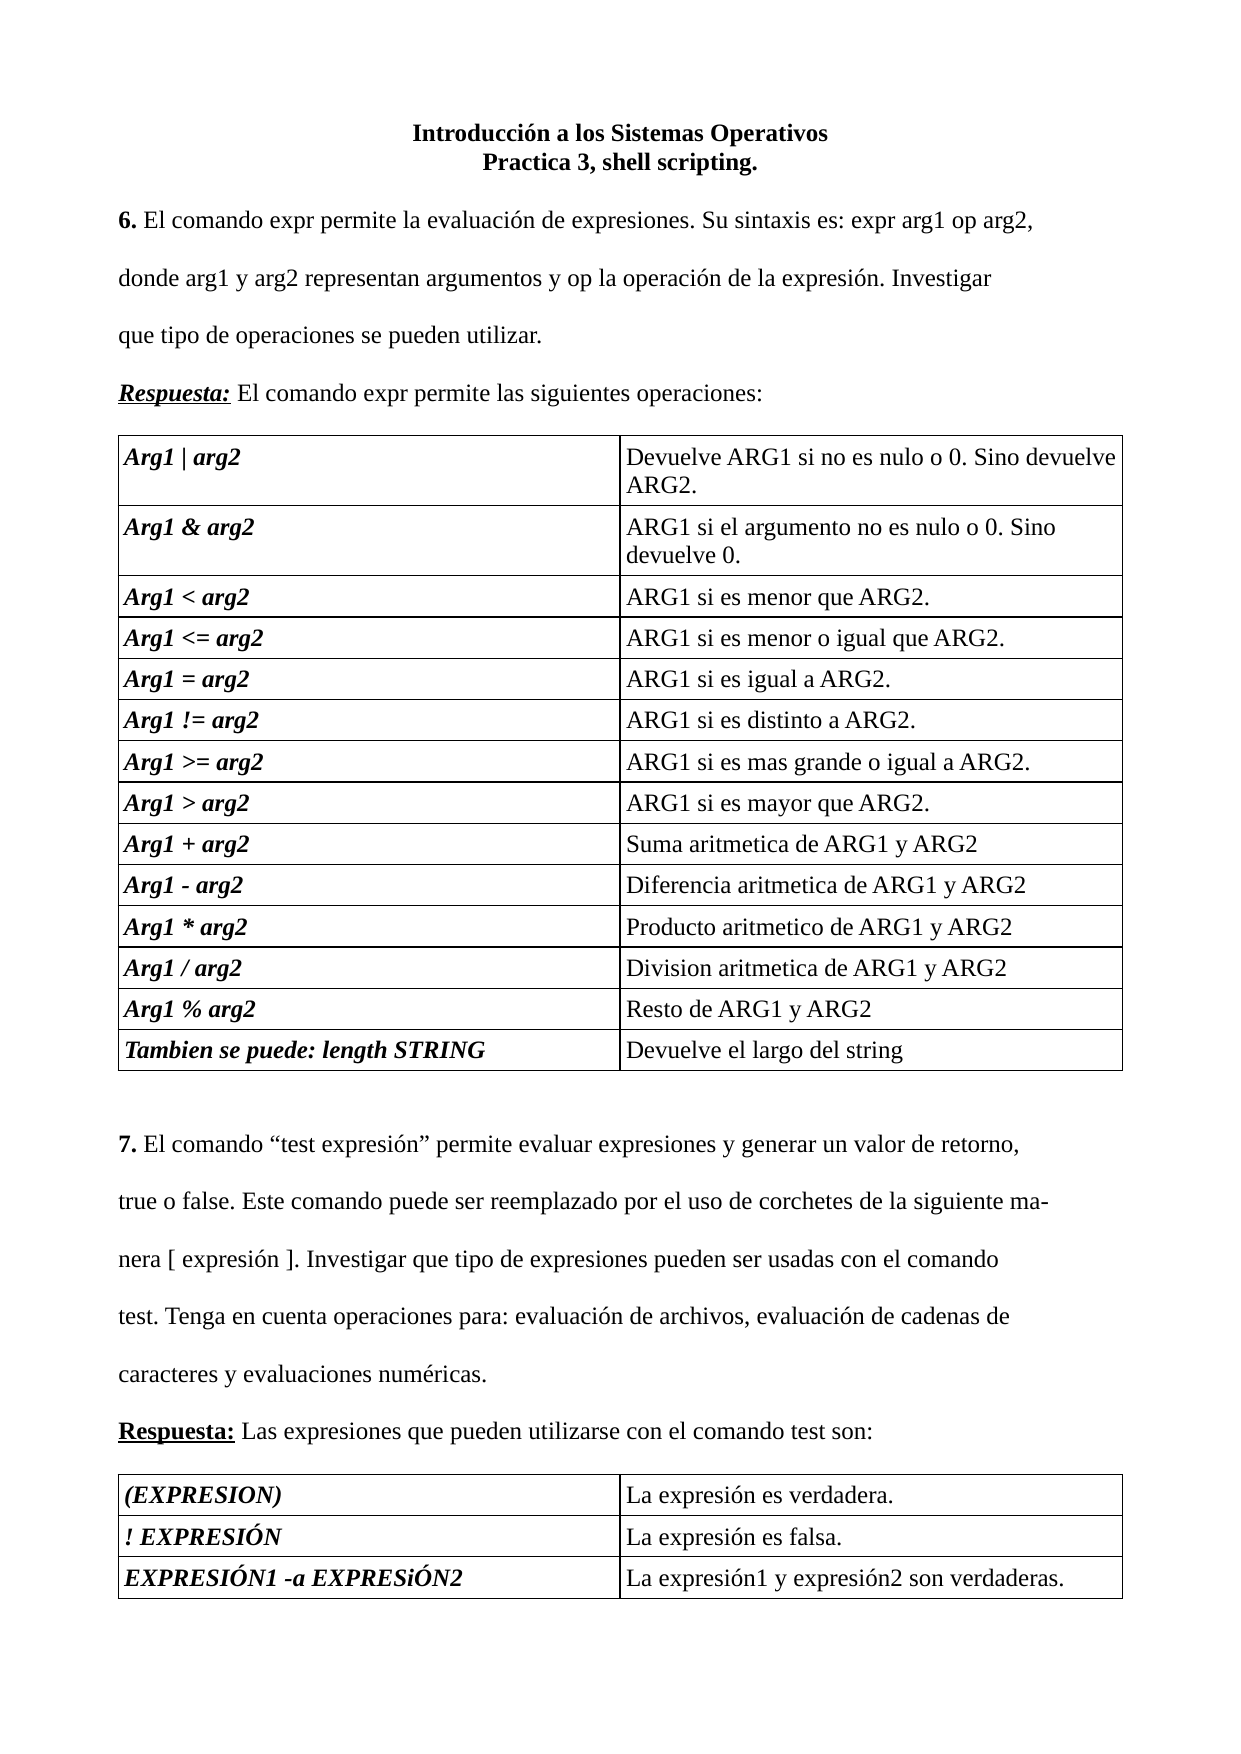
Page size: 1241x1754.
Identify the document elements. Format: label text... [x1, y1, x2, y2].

table_cell Arg1 >= arg2 [119, 741, 619, 781]
table_cell ARG1 si es menor que ARG2. [621, 576, 1122, 616]
table_cell Producto aritmetico de ARG1 y ARG2 [621, 906, 1122, 946]
table_cell ! EXPRESIÓN [119, 1516, 619, 1556]
table_cell EXPRESIÓN1 -a EXPRESiÓN2 [119, 1557, 619, 1597]
text test. Tenga en cuenta operaciones para: evaluación de archivos, evaluación de cadenas de [118, 1301, 1122, 1330]
table_cell Arg1 & arg2 [119, 506, 619, 575]
table_cell Arg1 != arg2 [119, 700, 619, 740]
table_cell Division aritmetica de ARG1 y ARG2 [621, 948, 1122, 988]
table_cell La expresión es falsa. [621, 1516, 1122, 1556]
table_cell Diferencia aritmetica de ARG1 y ARG2 [621, 865, 1122, 905]
text Respuesta: El comando expr permite las siguientes operaciones: [118, 378, 1122, 406]
table_cell Resto de ARG1 y ARG2 [621, 989, 1122, 1029]
table_cell Arg1 = arg2 [119, 659, 619, 699]
table_cell Arg1 > arg2 [119, 783, 619, 823]
text 7. El comando “test expresión” permite evaluar expresiones y generar un valor de retorno, [118, 1129, 1122, 1157]
text true o false. Este comando puede ser reemplazado por el uso de corchetes de la siguiente ma- [118, 1186, 1122, 1215]
table_cell Arg1 / arg2 [119, 948, 619, 988]
table_cell ARG1 si es menor o igual que ARG2. [621, 618, 1122, 658]
table_cell ARG1 si es igual a ARG2. [621, 659, 1122, 699]
table_cell Arg1 <= arg2 [119, 618, 619, 658]
table_cell La expresión1 y expresión2 son verdaderas. [621, 1557, 1122, 1597]
table_cell ARG1 si es distinto a ARG2. [621, 700, 1122, 740]
table_header La expresión es verdadera. [621, 1475, 1122, 1515]
text nera [ expresión ]. Investigar que tipo de expresiones pueden ser usadas con el comando [118, 1244, 1122, 1272]
table_cell Arg1 % arg2 [119, 989, 619, 1029]
text Respuesta: Las expresiones que pueden utilizarse con el comando test son: [118, 1416, 1122, 1445]
table_cell ARG1 si es mas grande o igual a ARG2. [621, 741, 1122, 781]
table_header Arg1 | arg2 [119, 436, 619, 505]
table_cell ARG1 si es mayor que ARG2. [621, 783, 1122, 823]
text donde arg1 y arg2 representan argumentos y op la operación de la expresión. Investigar [118, 263, 1122, 291]
text caracteres y evaluaciones numéricas. [118, 1359, 1122, 1387]
table_cell Arg1 - arg2 [119, 865, 619, 905]
table_cell Suma aritmetica de ARG1 y ARG2 [621, 824, 1122, 864]
table_header Devuelve ARG1 si no es nulo o 0. Sino devuelve ARG2. [621, 436, 1122, 505]
table_cell Tambien se puede: length STRING [119, 1030, 619, 1070]
text 6. El comando expr permite la evaluación de expresiones. Su sintaxis es: expr arg1 op arg2, [118, 205, 1122, 234]
table_cell Arg1 < arg2 [119, 576, 619, 616]
text que tipo de operaciones se pueden utilizar. [118, 320, 1122, 349]
table_cell Devuelve el largo del string [621, 1030, 1122, 1070]
table_cell ARG1 si el argumento no es nulo o 0. Sino devuelve 0. [621, 506, 1122, 575]
table_cell Arg1 + arg2 [119, 824, 619, 864]
table_cell Arg1 * arg2 [119, 906, 619, 946]
table_header (EXPRESION) [119, 1475, 619, 1515]
